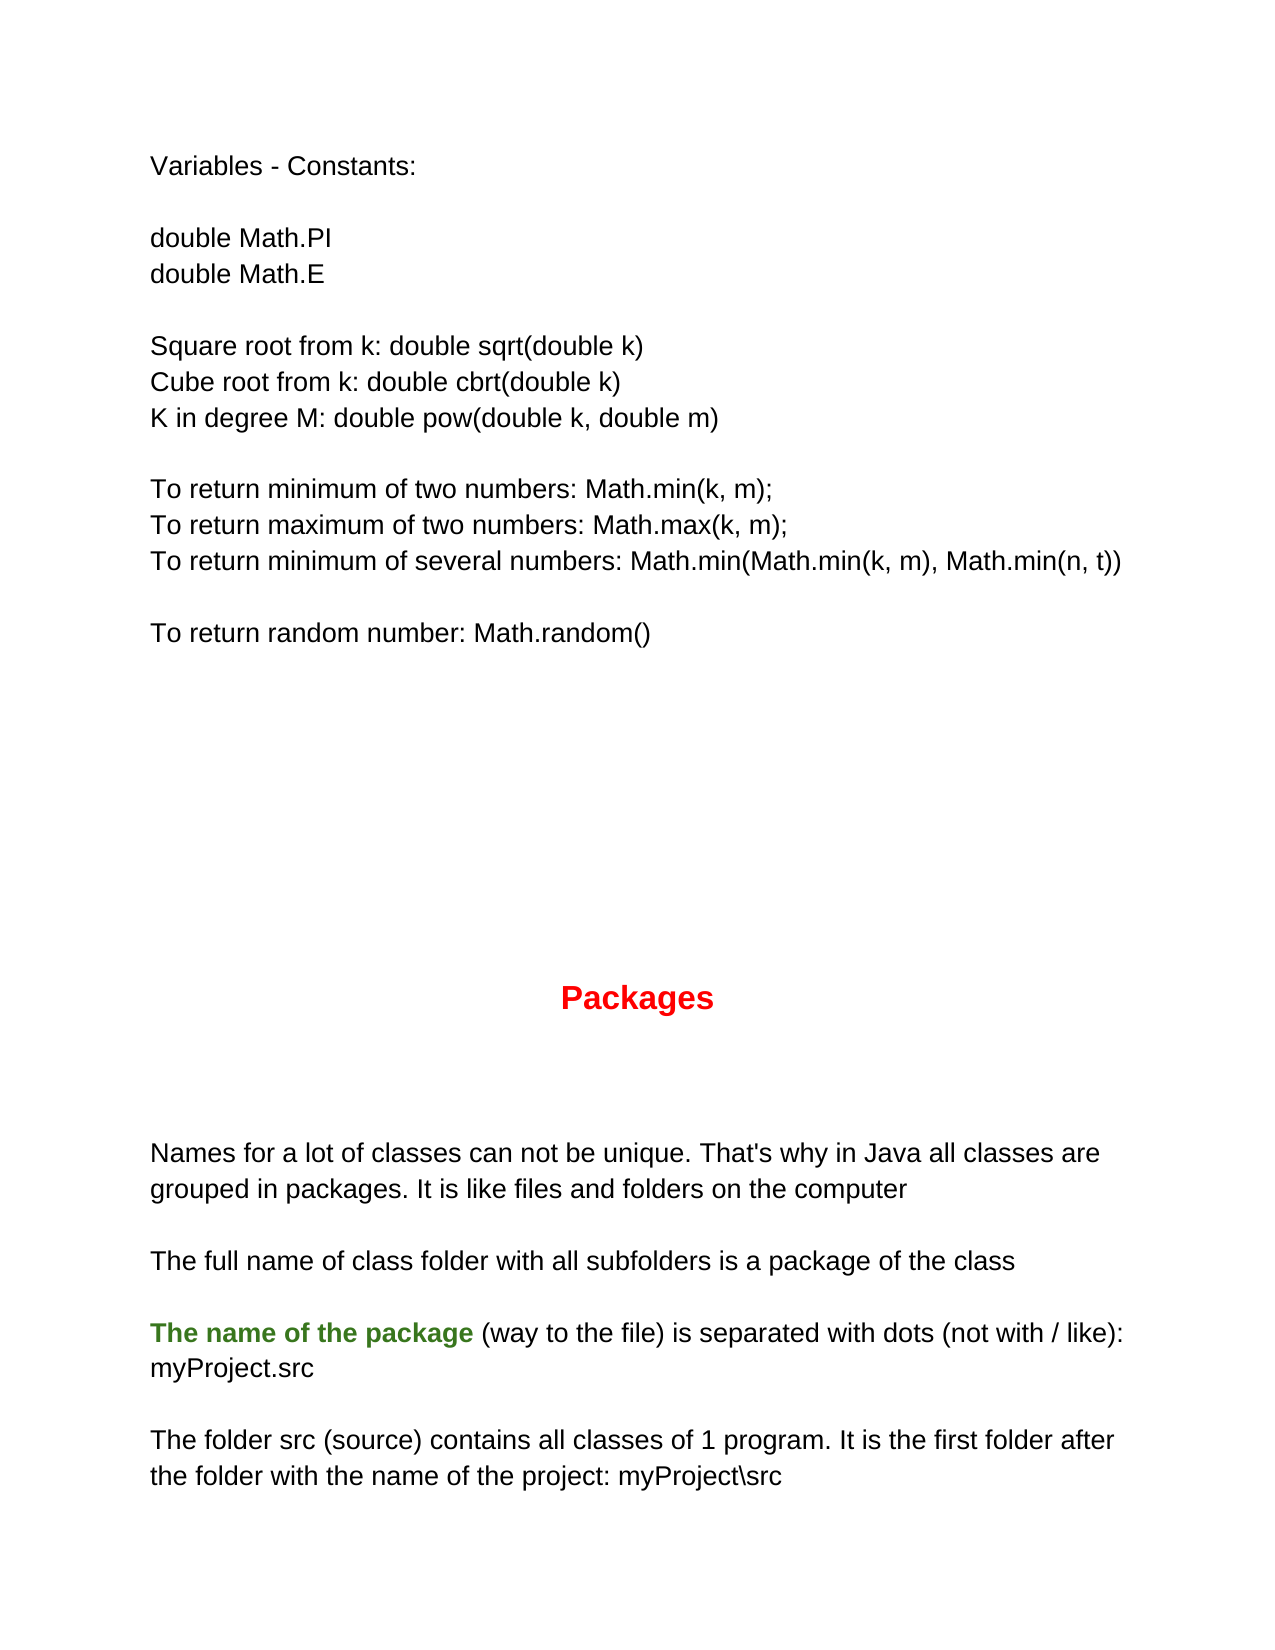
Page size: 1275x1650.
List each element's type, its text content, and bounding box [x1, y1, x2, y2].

text The full name of class folder with all subfolders is a package of the class [150, 1245, 1125, 1276]
text K in degree M: double pow(double k, double m) [150, 402, 1125, 433]
text double Math.E [150, 258, 1125, 289]
text Cube root from k: double cbrt(double k) [150, 366, 1125, 397]
text Variables - Constants: [150, 150, 1125, 181]
text To return maximum of two numbers: Math.max(k, m); [150, 509, 1125, 541]
text double Math.PI [150, 222, 1125, 253]
text Names for a lot of classes can not be unique. That's why in Java all classes are grouped in packages. It is like files and folders on the computer [150, 1137, 1125, 1204]
text The name of the package (way to the file) is separated with dots (not with / like): myProject.src [150, 1317, 1125, 1384]
text To return minimum of two numbers: Math.min(k, m); [150, 473, 1125, 505]
text The folder src (source) contains all classes of 1 program. It is the first folder after the folder with the name of the project: myProject\src [150, 1424, 1125, 1492]
subtitle Packages [150, 978, 1125, 1017]
text To return minimum of several numbers: Math.min(Math.min(k, m), Math.min(n, t)) [150, 545, 1125, 577]
text To return random number: Math.random() [150, 617, 1125, 648]
text Square root from k: double sqrt(double k) [150, 330, 1125, 361]
